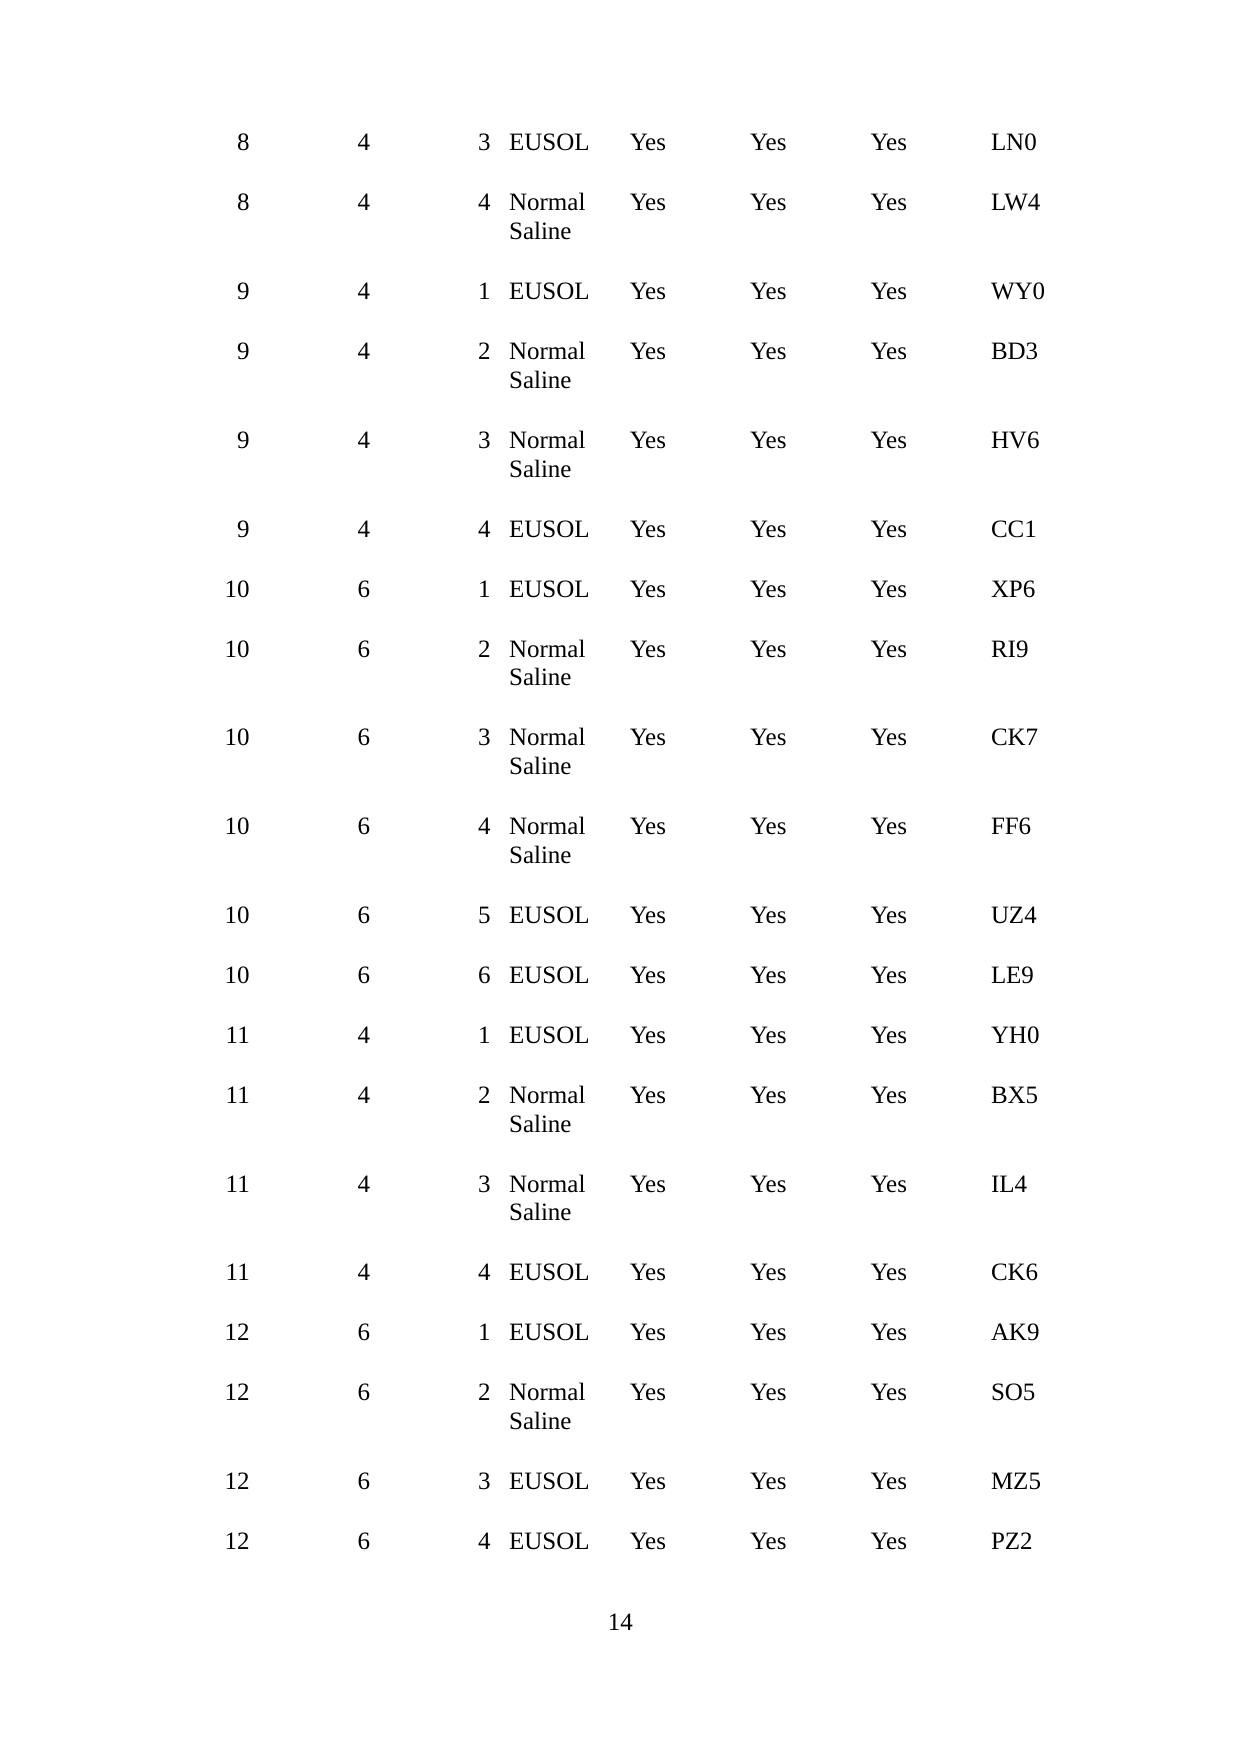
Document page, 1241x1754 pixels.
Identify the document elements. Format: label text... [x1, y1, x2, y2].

table_cell Yes [861, 802, 981, 891]
table_cell Yes [861, 1011, 981, 1071]
table_cell CK7 [981, 713, 1102, 802]
table_cell 10 [138, 624, 259, 713]
table_cell IL4 [981, 1159, 1102, 1248]
table_cell Yes [620, 1457, 741, 1517]
table_cell Yes [861, 1248, 981, 1308]
table_cell 6 [259, 1368, 379, 1457]
table_cell Yes [741, 891, 861, 951]
table_cell Yes [741, 327, 861, 416]
table_cell 4 [259, 327, 379, 416]
table_cell EUSOL [500, 1248, 620, 1308]
table_cell Yes [861, 1071, 981, 1159]
table_cell Yes [861, 951, 981, 1011]
table_cell Yes [741, 624, 861, 713]
table_cell LE9 [981, 951, 1102, 1011]
table_cell Yes [861, 267, 981, 327]
table_cell 11 [138, 1071, 259, 1159]
table_cell 1 [379, 564, 499, 624]
table_cell LW4 [981, 178, 1102, 267]
table_cell Normal Saline [500, 327, 620, 416]
table_cell 8 [138, 178, 259, 267]
table_cell 11 [138, 1248, 259, 1308]
table_cell YH0 [981, 1011, 1102, 1071]
table_cell Yes [620, 624, 741, 713]
table_cell Yes [741, 951, 861, 1011]
table_cell 2 [379, 1071, 499, 1159]
table_cell Yes [620, 1368, 741, 1457]
table_cell PZ2 [981, 1517, 1102, 1577]
table_cell 2 [379, 1368, 499, 1457]
table_cell Normal Saline [500, 178, 620, 267]
table_cell Yes [620, 1071, 741, 1159]
table_cell Yes [620, 118, 741, 178]
table_cell Yes [620, 178, 741, 267]
table_cell Yes [861, 416, 981, 504]
table_cell 4 [379, 504, 499, 564]
table_cell 1 [379, 1011, 499, 1071]
table_cell 10 [138, 713, 259, 802]
table_cell Yes [861, 178, 981, 267]
table_cell Yes [861, 564, 981, 624]
table_cell Yes [620, 416, 741, 504]
table_cell 12 [138, 1457, 259, 1517]
table_cell HV6 [981, 416, 1102, 504]
table_cell 10 [138, 564, 259, 624]
table_cell Normal Saline [500, 713, 620, 802]
table_cell 2 [379, 327, 499, 416]
table_cell 6 [259, 891, 379, 951]
table_cell Normal Saline [500, 1368, 620, 1457]
table_cell EUSOL [500, 564, 620, 624]
table_cell 9 [138, 327, 259, 416]
table_cell BX5 [981, 1071, 1102, 1159]
table_cell 3 [379, 713, 499, 802]
table_cell 8 [138, 118, 259, 178]
table_cell 6 [379, 951, 499, 1011]
table_cell 6 [259, 564, 379, 624]
table_cell Yes [861, 1457, 981, 1517]
table_cell Yes [861, 713, 981, 802]
table_cell Yes [861, 1368, 981, 1457]
table_cell 4 [259, 267, 379, 327]
table_cell Yes [741, 416, 861, 504]
table_cell 6 [259, 1308, 379, 1368]
table_cell 3 [379, 118, 499, 178]
table_cell FF6 [981, 802, 1102, 891]
table_cell CC1 [981, 504, 1102, 564]
table_cell Normal Saline [500, 1159, 620, 1248]
table_cell Normal Saline [500, 802, 620, 891]
table_cell 4 [259, 1011, 379, 1071]
table_cell 9 [138, 416, 259, 504]
table_cell 1 [379, 1308, 499, 1368]
table_cell 11 [138, 1011, 259, 1071]
table_cell 12 [138, 1517, 259, 1577]
table_cell Yes [620, 802, 741, 891]
table_cell EUSOL [500, 118, 620, 178]
table_cell 4 [379, 1517, 499, 1577]
table_cell Yes [741, 1457, 861, 1517]
table_cell Normal Saline [500, 416, 620, 504]
table_cell EUSOL [500, 1011, 620, 1071]
table_cell 6 [259, 802, 379, 891]
table_cell 3 [379, 1457, 499, 1517]
table_cell 4 [379, 802, 499, 891]
table_cell Yes [620, 1159, 741, 1248]
table_cell 4 [379, 1248, 499, 1308]
table_cell 6 [259, 624, 379, 713]
table_cell Yes [861, 1308, 981, 1368]
table_cell 12 [138, 1308, 259, 1368]
table_cell Yes [861, 504, 981, 564]
table_cell Yes [741, 1011, 861, 1071]
table_cell EUSOL [500, 1517, 620, 1577]
table_cell Yes [741, 178, 861, 267]
table_cell Yes [620, 267, 741, 327]
table_cell 10 [138, 951, 259, 1011]
table_cell Yes [741, 1071, 861, 1159]
table_cell 4 [259, 416, 379, 504]
table_cell 9 [138, 504, 259, 564]
table_cell EUSOL [500, 951, 620, 1011]
table_cell Yes [620, 951, 741, 1011]
table_cell 12 [138, 1368, 259, 1457]
table_cell 4 [379, 178, 499, 267]
table_cell Yes [620, 1517, 741, 1577]
table_cell Yes [861, 1159, 981, 1248]
table_cell Yes [620, 1248, 741, 1308]
table_cell 4 [259, 1071, 379, 1159]
table_cell Yes [861, 624, 981, 713]
table_cell Normal Saline [500, 624, 620, 713]
table_cell UZ4 [981, 891, 1102, 951]
table_cell EUSOL [500, 1457, 620, 1517]
table_cell EUSOL [500, 267, 620, 327]
table_cell 6 [259, 951, 379, 1011]
table_cell Yes [620, 891, 741, 951]
table_cell WY0 [981, 267, 1102, 327]
table_cell Yes [620, 1011, 741, 1071]
table_cell 4 [259, 178, 379, 267]
table_cell Yes [741, 1159, 861, 1248]
table_cell 1 [379, 267, 499, 327]
table_cell Yes [861, 1517, 981, 1577]
table_cell EUSOL [500, 1308, 620, 1368]
table_cell 5 [379, 891, 499, 951]
table_cell LN0 [981, 118, 1102, 178]
table_cell 4 [259, 118, 379, 178]
table_cell Yes [741, 802, 861, 891]
table_cell XP6 [981, 564, 1102, 624]
table_cell Yes [741, 1308, 861, 1368]
table_cell MZ5 [981, 1457, 1102, 1517]
table_cell Yes [741, 118, 861, 178]
table_cell Yes [741, 564, 861, 624]
table_cell Yes [741, 713, 861, 802]
table_cell Yes [741, 504, 861, 564]
table_cell 10 [138, 891, 259, 951]
table_cell 10 [138, 802, 259, 891]
table_cell 6 [259, 713, 379, 802]
table_cell 3 [379, 1159, 499, 1248]
table_cell EUSOL [500, 891, 620, 951]
table_cell SO5 [981, 1368, 1102, 1457]
table_cell 6 [259, 1517, 379, 1577]
table_cell Yes [861, 891, 981, 951]
table_cell 4 [259, 1248, 379, 1308]
table_cell Yes [620, 1308, 741, 1368]
table_cell Yes [741, 1248, 861, 1308]
table_cell Yes [620, 713, 741, 802]
table_cell Normal Saline [500, 1071, 620, 1159]
table_cell 2 [379, 624, 499, 713]
table_cell RI9 [981, 624, 1102, 713]
table_cell Yes [741, 1517, 861, 1577]
table_cell Yes [741, 1368, 861, 1457]
table_cell 6 [259, 1457, 379, 1517]
table_cell Yes [620, 327, 741, 416]
table_cell Yes [861, 327, 981, 416]
table_cell Yes [620, 504, 741, 564]
table_cell Yes [620, 564, 741, 624]
table_cell 9 [138, 267, 259, 327]
table_cell 11 [138, 1159, 259, 1248]
table_cell CK6 [981, 1248, 1102, 1308]
table_cell 4 [259, 1159, 379, 1248]
table_cell EUSOL [500, 504, 620, 564]
table_cell Yes [861, 118, 981, 178]
table_cell Yes [741, 267, 861, 327]
table_cell AK9 [981, 1308, 1102, 1368]
table_cell 4 [259, 504, 379, 564]
table_cell BD3 [981, 327, 1102, 416]
table_cell 3 [379, 416, 499, 504]
